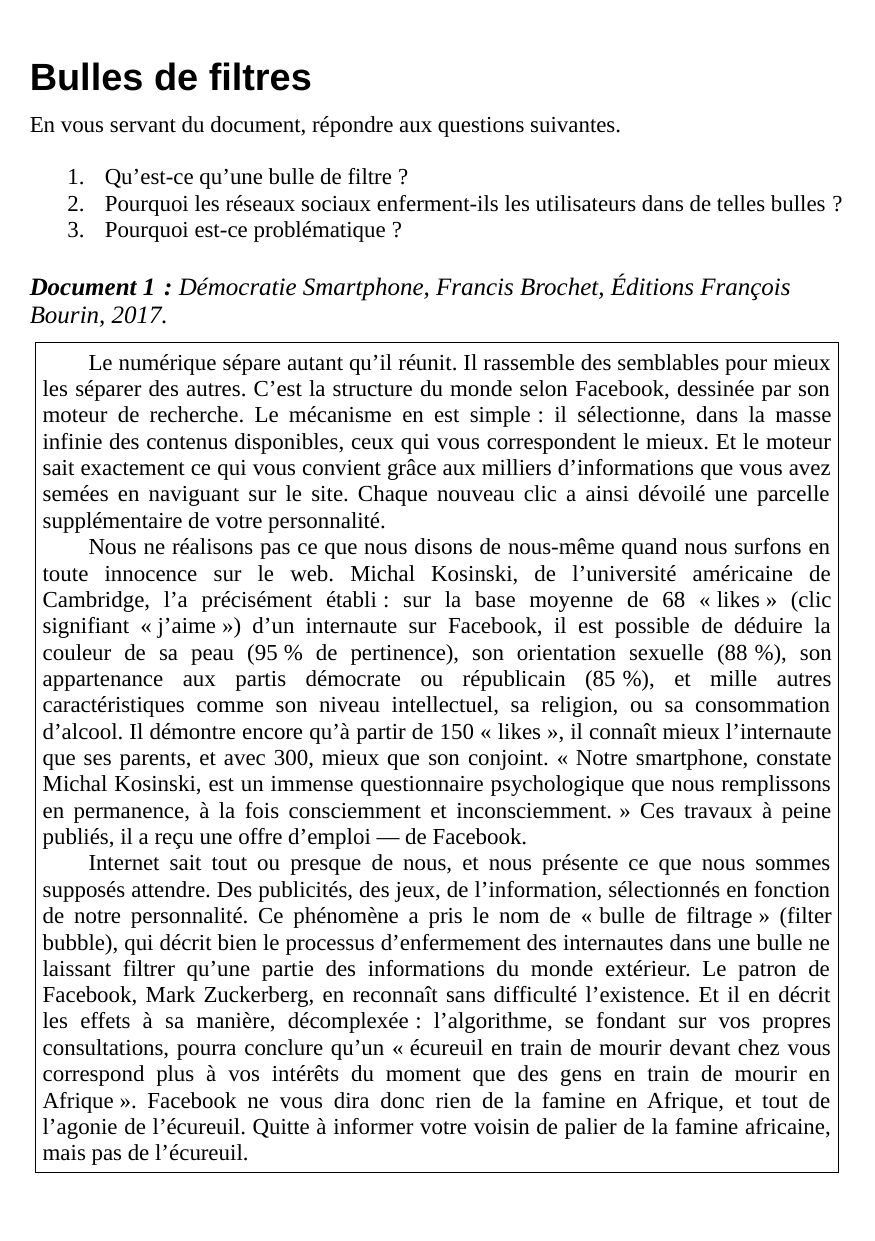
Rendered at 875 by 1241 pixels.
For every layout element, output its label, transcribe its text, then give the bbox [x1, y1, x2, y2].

list Pourquoi est-ce problématique ? [67, 216, 844, 242]
text En vous servant du document, répondre aux questions suivantes. [29, 111, 844, 137]
text Document 1 : Démocratie Smartphone, Francis Brochet, Éditions François Bourin, 2017. [29, 272, 844, 329]
subtitle Bulles de filtres [29, 54, 844, 98]
text Nous ne réalisons pas ce que nous disons de nous-même quand nous surfons en toute innocence sur le web. Michal Kosinski, de l’université américaine de Cambridge, l’a précisément établi : sur la base moyenne de 68 « likes » (clic signifiant « j’aime ») d’un internaute sur Facebook, il est possible de déduire la couleur de sa peau (95 % de pertinence), son orientation sexuelle (88 %), son appartenance aux partis démocrate ou républicain (85 %), et mille autres caractéristiques comme son niveau intellectuel, sa religion, ou sa consommation d’alcool. Il démontre encore qu’à partir de 150 « likes », il connaît mieux l’internaute que ses parents, et avec 300, mieux que son conjoint. « Notre smartphone, constate Michal Kosinski, est un immense questionnaire psychologique que nous remplissons en permanence, à la fois consciemment et inconsciemment. » Ces travaux à peine publiés, il a reçu une offre d’emploi — de Facebook. [36, 526, 838, 842]
list Pourquoi les réseaux sociaux enferment-ils les utilisateurs dans de telles bulles ? [67, 190, 844, 216]
text Le numérique sépare autant qu’il réunit. Il rassemble des semblables pour mieux les séparer des autres. C’est la structure du monde selon Facebook, dessinée par son moteur de recherche. Le mécanisme en est simple : il sélectionne, dans la masse infinie des contenus disponibles, ceux qui vous correspondent le mieux. Et le moteur sait exactement ce qui vous convient grâce aux milliers d’informations que vous avez semées en naviguant sur le site. Chaque nouveau clic a ainsi dévoilé une parcelle supplémentaire de votre personnalité. [36, 343, 838, 526]
text Internet sait tout ou presque de nous, et nous présente ce que nous sommes supposés attendre. Des publicités, des jeux, de l’information, sélectionnés en fonction de notre personnalité. Ce phénomène a pris le nom de « bulle de filtrage » (filter bubble), qui décrit bien le processus d’enfermement des internautes dans une bulle ne laissant filtrer qu’une partie des informations du monde extérieur. Le patron de Facebook, Mark Zuckerberg, en reconnaît sans difficulté l’existence. Et il en décrit les effets à sa manière, décomplexée : l’algorithme, se fondant sur vos propres consultations, pourra conclure qu’un « écureuil en train de mourir devant chez vous correspond plus à vos intérêts du moment que des gens en train de mourir en Afrique ». Facebook ne vous dira donc rien de la famine en Afrique, et tout de l’agonie de l’écureuil. Quitte à informer votre voisin de palier de la famine africaine, mais pas de l’écureuil. [36, 842, 838, 1172]
list Qu’est-ce qu’une bulle de filtre ? [67, 163, 844, 190]
